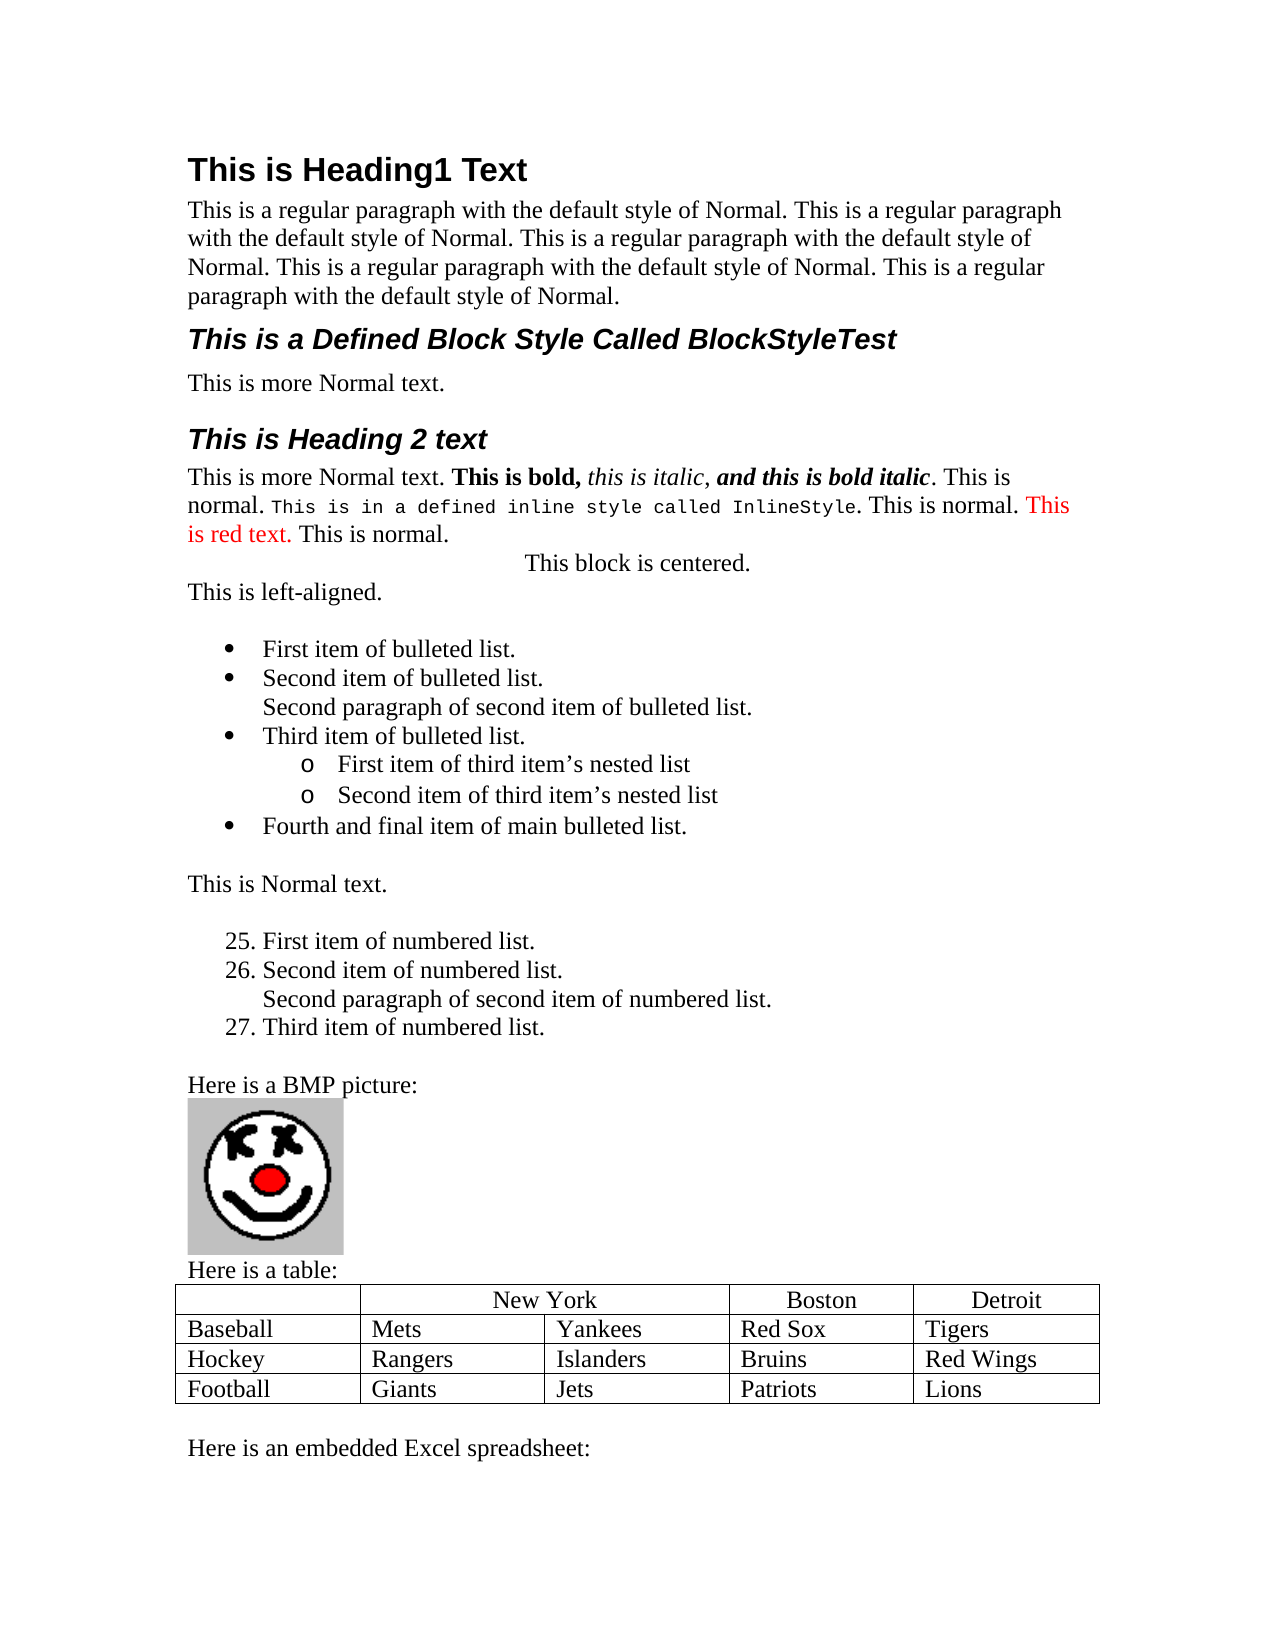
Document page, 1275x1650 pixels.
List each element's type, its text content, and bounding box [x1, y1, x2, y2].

text Here is a table: [187, 1255, 1087, 1284]
text Second paragraph of second item of bulleted list. [262, 692, 1087, 721]
text This is more Normal text. This is bold, this is italic, and this is bold italic. This is normal. This is in a defined inline style called InlineStyle. This is normal. This is red text. This is normal. [187, 462, 1087, 548]
table_cell Hockey [176, 1344, 360, 1373]
table_cell Tigers [914, 1315, 1099, 1343]
table_cell Bruins [730, 1344, 913, 1373]
table_cell Rangers [361, 1344, 544, 1373]
table_cell Islanders [545, 1344, 729, 1373]
list Third item of numbered list. [225, 1012, 1087, 1041]
table_header Detroit [914, 1285, 1099, 1313]
table_cell Mets [361, 1315, 544, 1343]
list First item of bulleted list. [225, 634, 1087, 663]
list Third item of bulleted list. [225, 721, 1087, 749]
text This is a regular paragraph with the default style of Normal. This is a regular paragraph with the default style of Normal. This is a regular paragraph with the default style of Normal. This is a regular paragraph with the default style of Normal. This is a regular paragraph with the default style of Normal. [187, 195, 1087, 310]
table_cell Patriots [730, 1374, 913, 1403]
table_cell Lions [914, 1374, 1099, 1403]
table_cell Yankees [545, 1315, 729, 1343]
table_header [176, 1285, 360, 1313]
picture [187, 1098, 344, 1255]
text Here is a BMP picture: [187, 1070, 1087, 1099]
table_cell Red Wings [914, 1344, 1099, 1373]
list Second item of bulleted list. [225, 663, 1087, 692]
text This block is centered. [187, 548, 1087, 577]
text This is more Normal text. [187, 368, 1087, 397]
text This is Normal text. [187, 869, 1087, 897]
list Second item of third item’s nested list [300, 780, 1087, 811]
list First item of numbered list. [225, 926, 1087, 955]
table_header New York [361, 1285, 729, 1313]
text This is left-aligned. [187, 577, 1087, 606]
text This is a Defined Block Style Called BlockStyleTest [187, 322, 1087, 356]
table_header Boston [730, 1285, 913, 1313]
table_cell Baseball [176, 1315, 360, 1343]
text Here is an embedded Excel spreadsheet: [187, 1433, 1087, 1461]
table_cell Red Sox [730, 1315, 913, 1343]
subtitle This is Heading1 Text [187, 150, 1087, 188]
list Second item of numbered list. [225, 955, 1087, 984]
table_cell Football [176, 1374, 360, 1403]
table_cell Giants [361, 1374, 544, 1403]
text Second paragraph of second item of numbered list. [262, 984, 1087, 1012]
list First item of third item’s nested list [300, 749, 1087, 780]
table_cell Jets [545, 1374, 729, 1403]
list Fourth and final item of main bulleted list. [225, 811, 1087, 840]
subtitle This is Heading 2 text [187, 422, 1087, 456]
